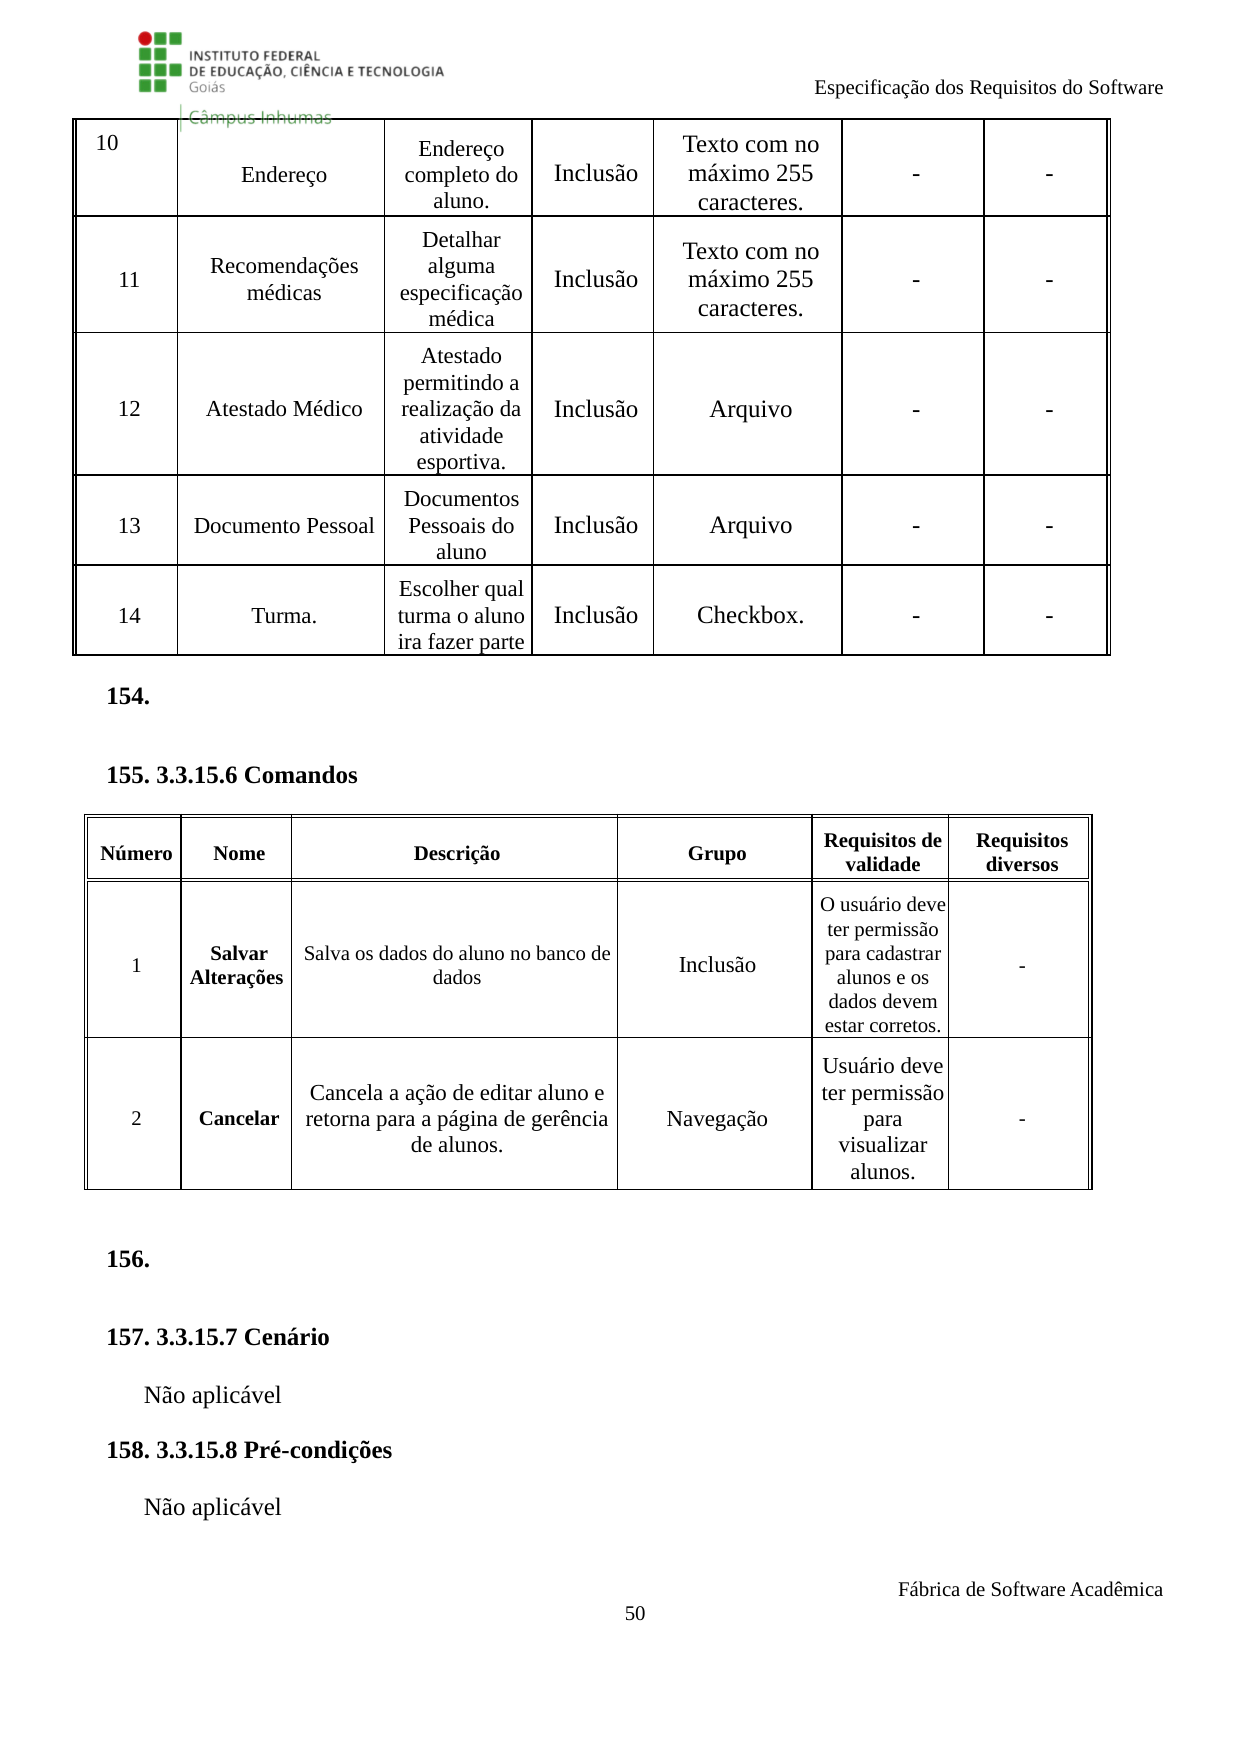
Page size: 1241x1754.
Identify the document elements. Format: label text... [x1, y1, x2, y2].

table_cell Documentos Pessoais do aluno [385, 476, 531, 564]
table_cell Atestado Médico [178, 333, 384, 474]
table_cell Cancelar [182, 1038, 291, 1188]
list 3.3.15.8 Pré-condições [106, 1435, 1163, 1463]
table_cell Texto com no máximo 255 caracteres. [654, 217, 841, 332]
table_header Descrição [292, 818, 617, 878]
table_cell - [949, 882, 1088, 1037]
table_cell Salvar Alterações [182, 882, 291, 1037]
list 3.3.15.7 Cenário [106, 1322, 1163, 1351]
table_cell - [843, 217, 983, 332]
table_cell Inclusão [533, 333, 653, 474]
table_cell Inclusão [533, 217, 653, 332]
table_cell - [843, 333, 983, 474]
table_cell - [985, 217, 1106, 332]
table_cell 13 [77, 476, 177, 564]
table_header Número [88, 818, 180, 878]
table_cell Documento Pessoal [178, 476, 384, 564]
table_cell Usuário deve ter permissão para visualizar alunos. [813, 1038, 948, 1188]
list 3.3.15.6 Comandos [106, 760, 1163, 788]
table_cell Inclusão [533, 566, 653, 654]
table_cell Navegação [618, 1038, 811, 1188]
table_cell 14 [77, 566, 177, 654]
table_cell Inclusão [618, 882, 811, 1037]
table_cell Arquivo [654, 333, 841, 474]
table_header Requisitos de validade [813, 818, 948, 878]
table_cell - [985, 120, 1106, 215]
table_cell Turma. [178, 566, 384, 654]
table_cell Detalhar alguma especificação médica [385, 217, 531, 332]
table_cell Checkbox. [654, 566, 841, 654]
table_cell - [949, 1038, 1088, 1188]
table_cell Arquivo [654, 476, 841, 564]
table_cell Escolher qual turma o aluno ira fazer parte [385, 566, 531, 654]
text Não aplicável [106, 1488, 1163, 1522]
table_cell Recomendações médicas [178, 217, 384, 332]
table_cell - [843, 120, 983, 215]
table_cell O usuário deve ter permissão para cadastrar alunos e os dados devem estar corretos. [813, 882, 948, 1037]
table_cell Endereço [178, 120, 384, 215]
table_cell Inclusão [533, 120, 653, 215]
table_cell Salva os dados do aluno no banco de dados [292, 882, 617, 1037]
table_cell Inclusão [533, 476, 653, 564]
table_cell 12 [77, 333, 177, 474]
text Não aplicável [106, 1376, 1163, 1410]
table_cell 2 [88, 1038, 180, 1188]
table_cell 1 [88, 882, 180, 1037]
table_cell 10 [77, 120, 177, 215]
table_cell Atestado permitindo a realização da atividade esportiva. [385, 333, 531, 474]
table_header Nome [182, 818, 291, 878]
table_cell Endereço completo do aluno. [385, 120, 531, 215]
table_cell - [985, 476, 1106, 564]
table_header Grupo [618, 818, 811, 878]
table_cell - [985, 333, 1106, 474]
table_cell Cancela a ação de editar aluno e retorna para a página de gerência de alunos. [292, 1038, 617, 1188]
table_cell - [843, 566, 983, 654]
table_header Requisitos diversos [949, 818, 1088, 878]
table_cell - [843, 476, 983, 564]
table_cell - [985, 566, 1106, 654]
table_cell Texto com no máximo 255 caracteres. [654, 120, 841, 215]
table_cell 11 [77, 217, 177, 332]
